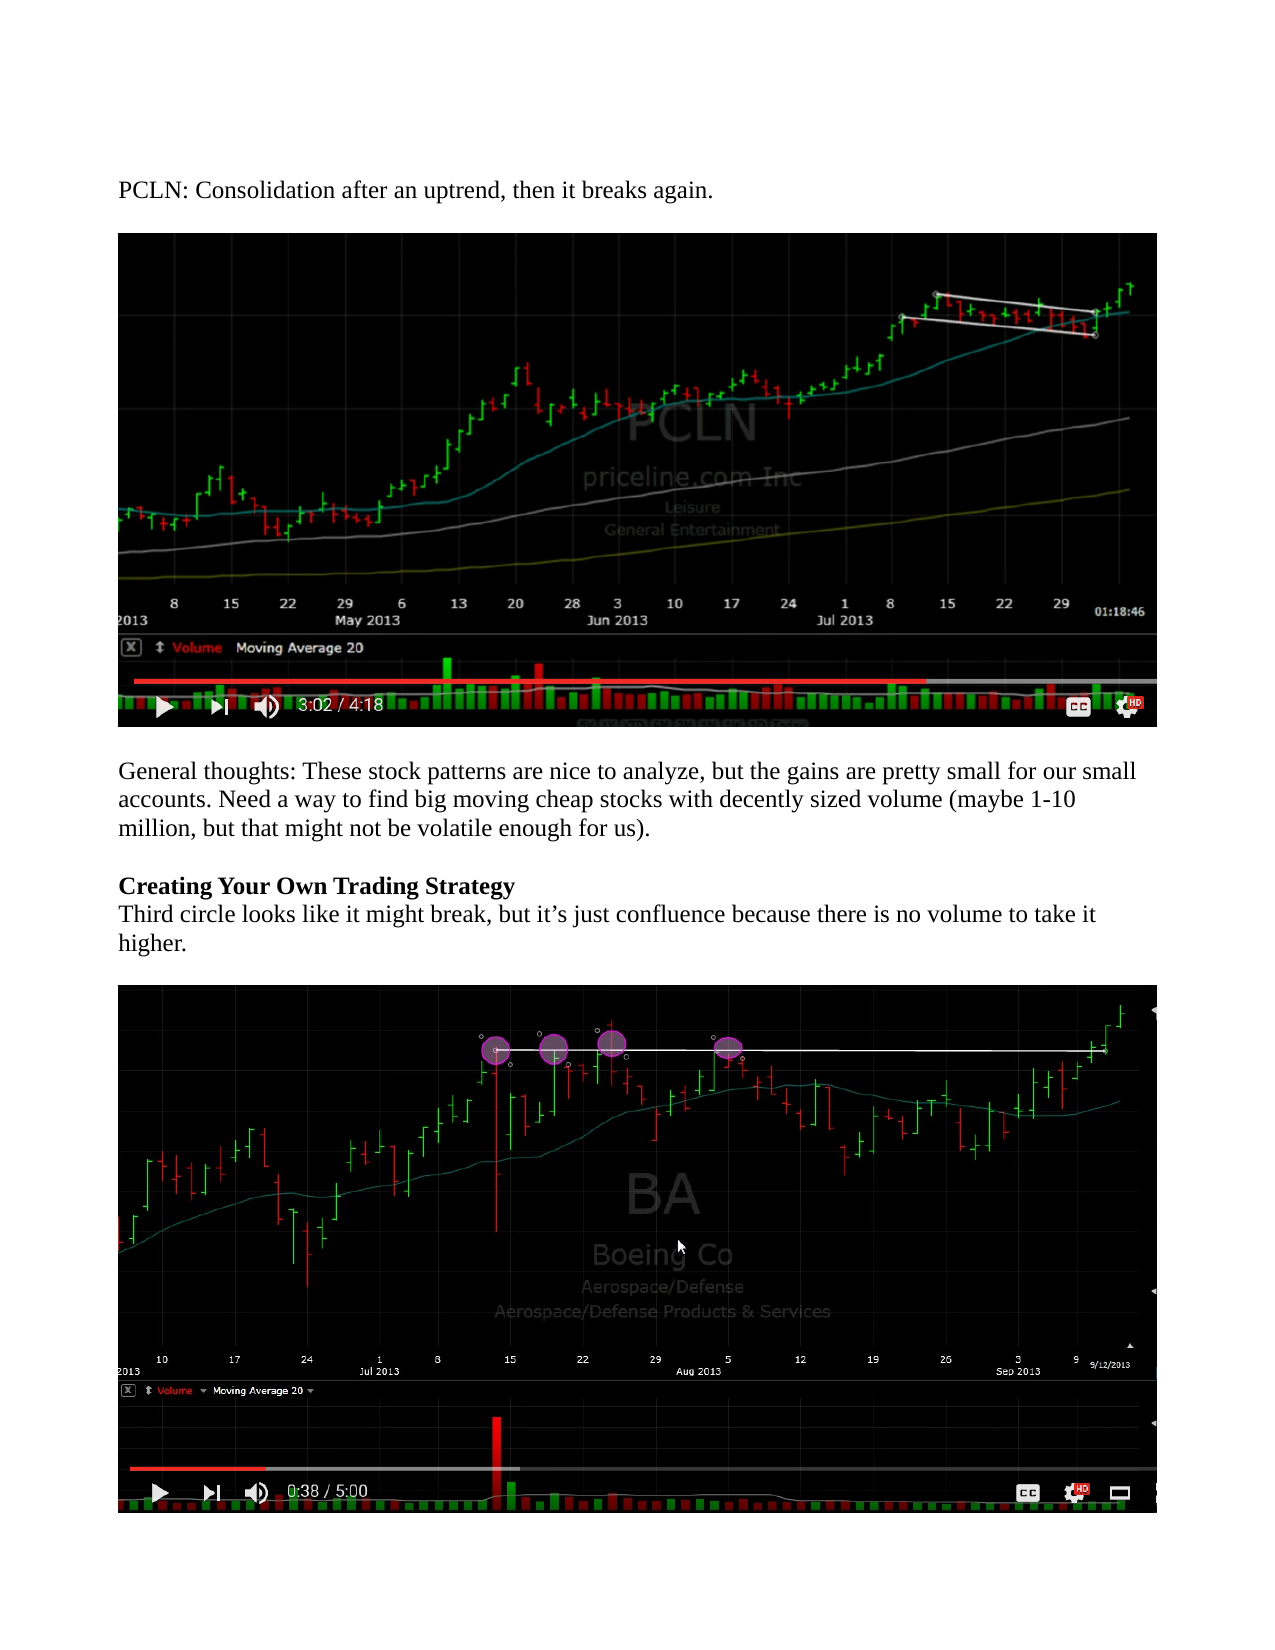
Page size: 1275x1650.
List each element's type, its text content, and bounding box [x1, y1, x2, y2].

text Creating Your Own Trading Strategy [118, 871, 1157, 899]
picture [118, 233, 1157, 727]
text PCLN: Consolidation after an uptrend, then it breaks again. [118, 176, 1157, 204]
picture [118, 985, 1157, 1513]
text General thoughts: These stock patterns are nice to analyze, but the gains are pretty small for our small accounts. Need a way to find big moving cheap stocks with decently sized volume (maybe 1-10 million, but that might not be volatile enough for us). [118, 756, 1157, 842]
text Third circle looks like it might break, but it’s just confluence because there is no volume to take it higher. [118, 899, 1157, 957]
